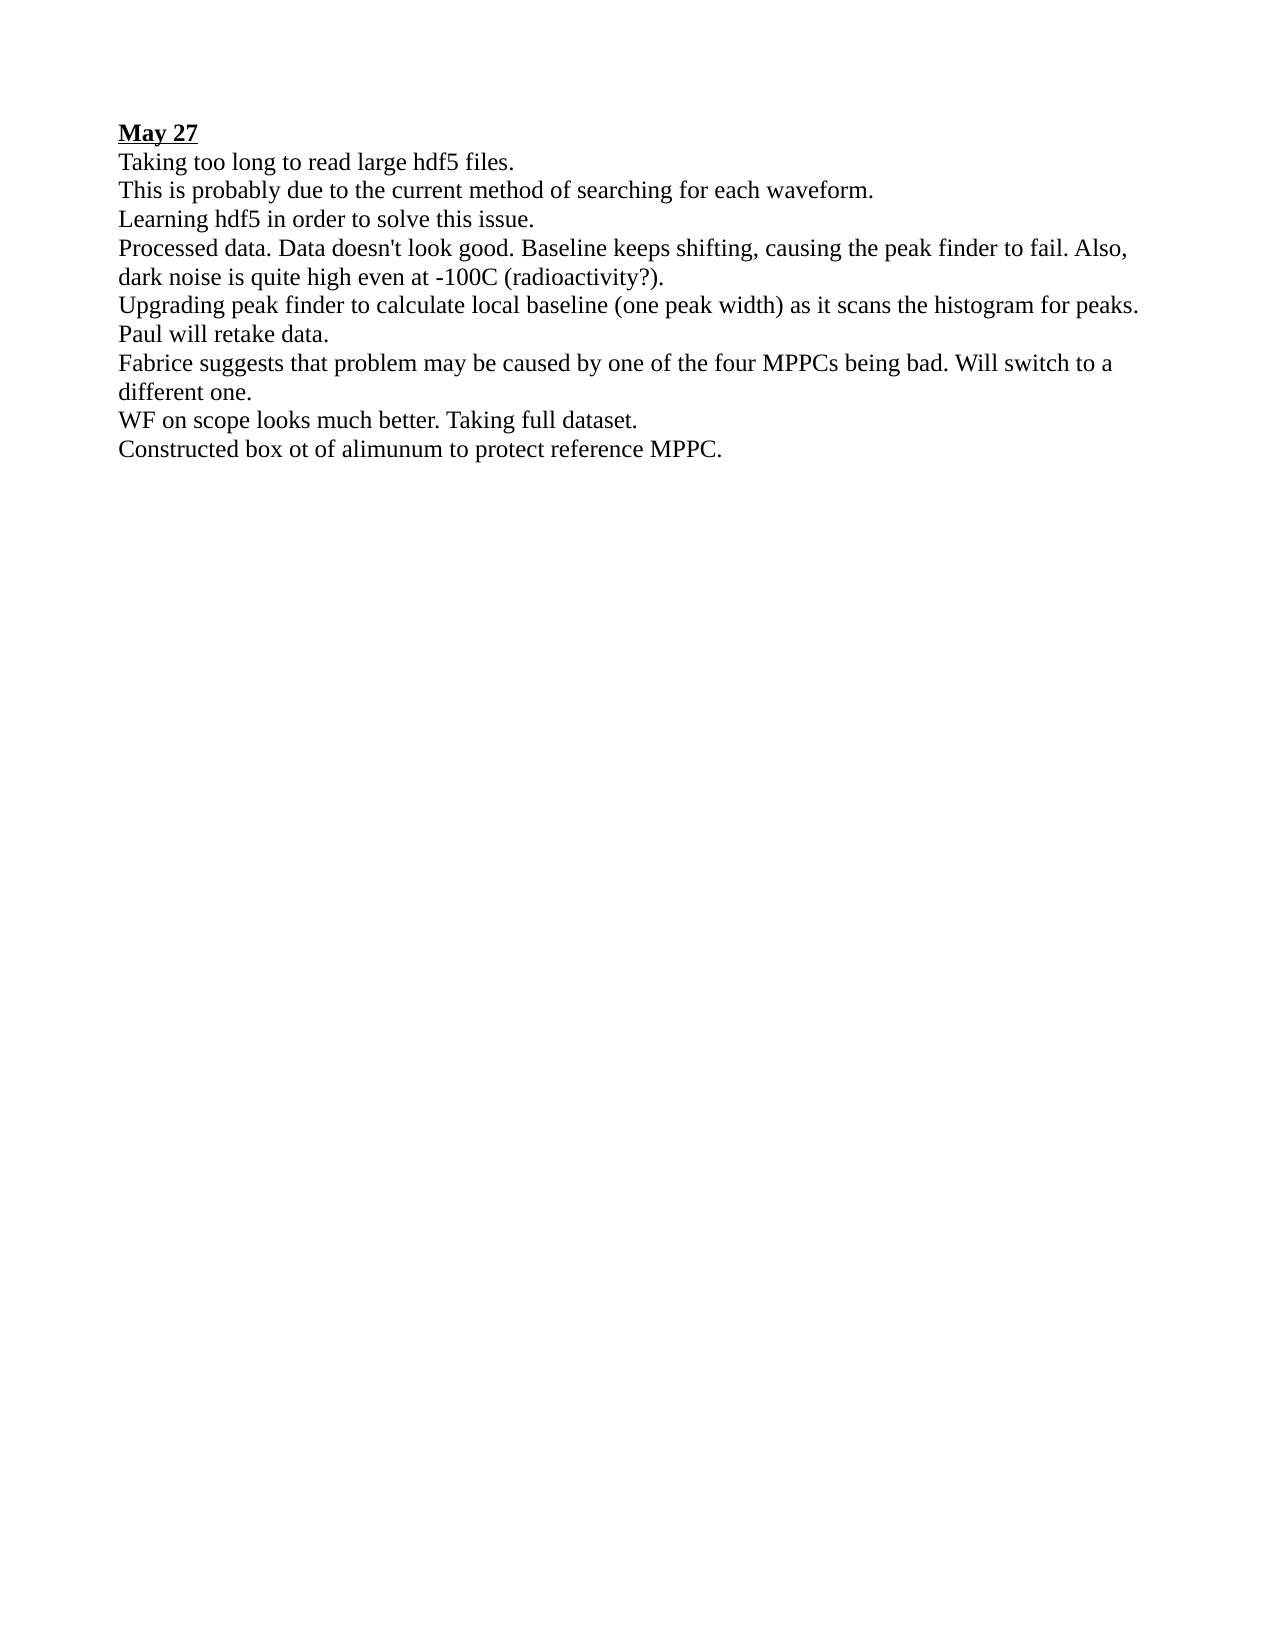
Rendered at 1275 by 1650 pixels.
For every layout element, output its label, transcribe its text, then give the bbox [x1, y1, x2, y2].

text May 27 [118, 118, 1157, 147]
text Paul will retake data. [118, 319, 1157, 348]
text Taking too long to read large hdf5 files. [118, 147, 1157, 176]
text This is probably due to the current method of searching for each waveform. [118, 176, 1157, 204]
text Learning hdf5 in order to solve this issue. [118, 204, 1157, 233]
text Upgrading peak finder to calculate local baseline (one peak width) as it scans the histogram for peaks. [118, 291, 1157, 319]
text Fabrice suggests that problem may be caused by one of the four MPPCs being bad. Will switch to a different one. [118, 348, 1157, 406]
text WF on scope looks much better. Taking full dataset. [118, 406, 1157, 434]
text Constructed box ot of alimunum to protect reference MPPC. [118, 434, 1157, 463]
text Processed data. Data doesn't look good. Baseline keeps shifting, causing the peak finder to fail. Also, dark noise is quite high even at -100C (radioactivity?). [118, 233, 1157, 291]
